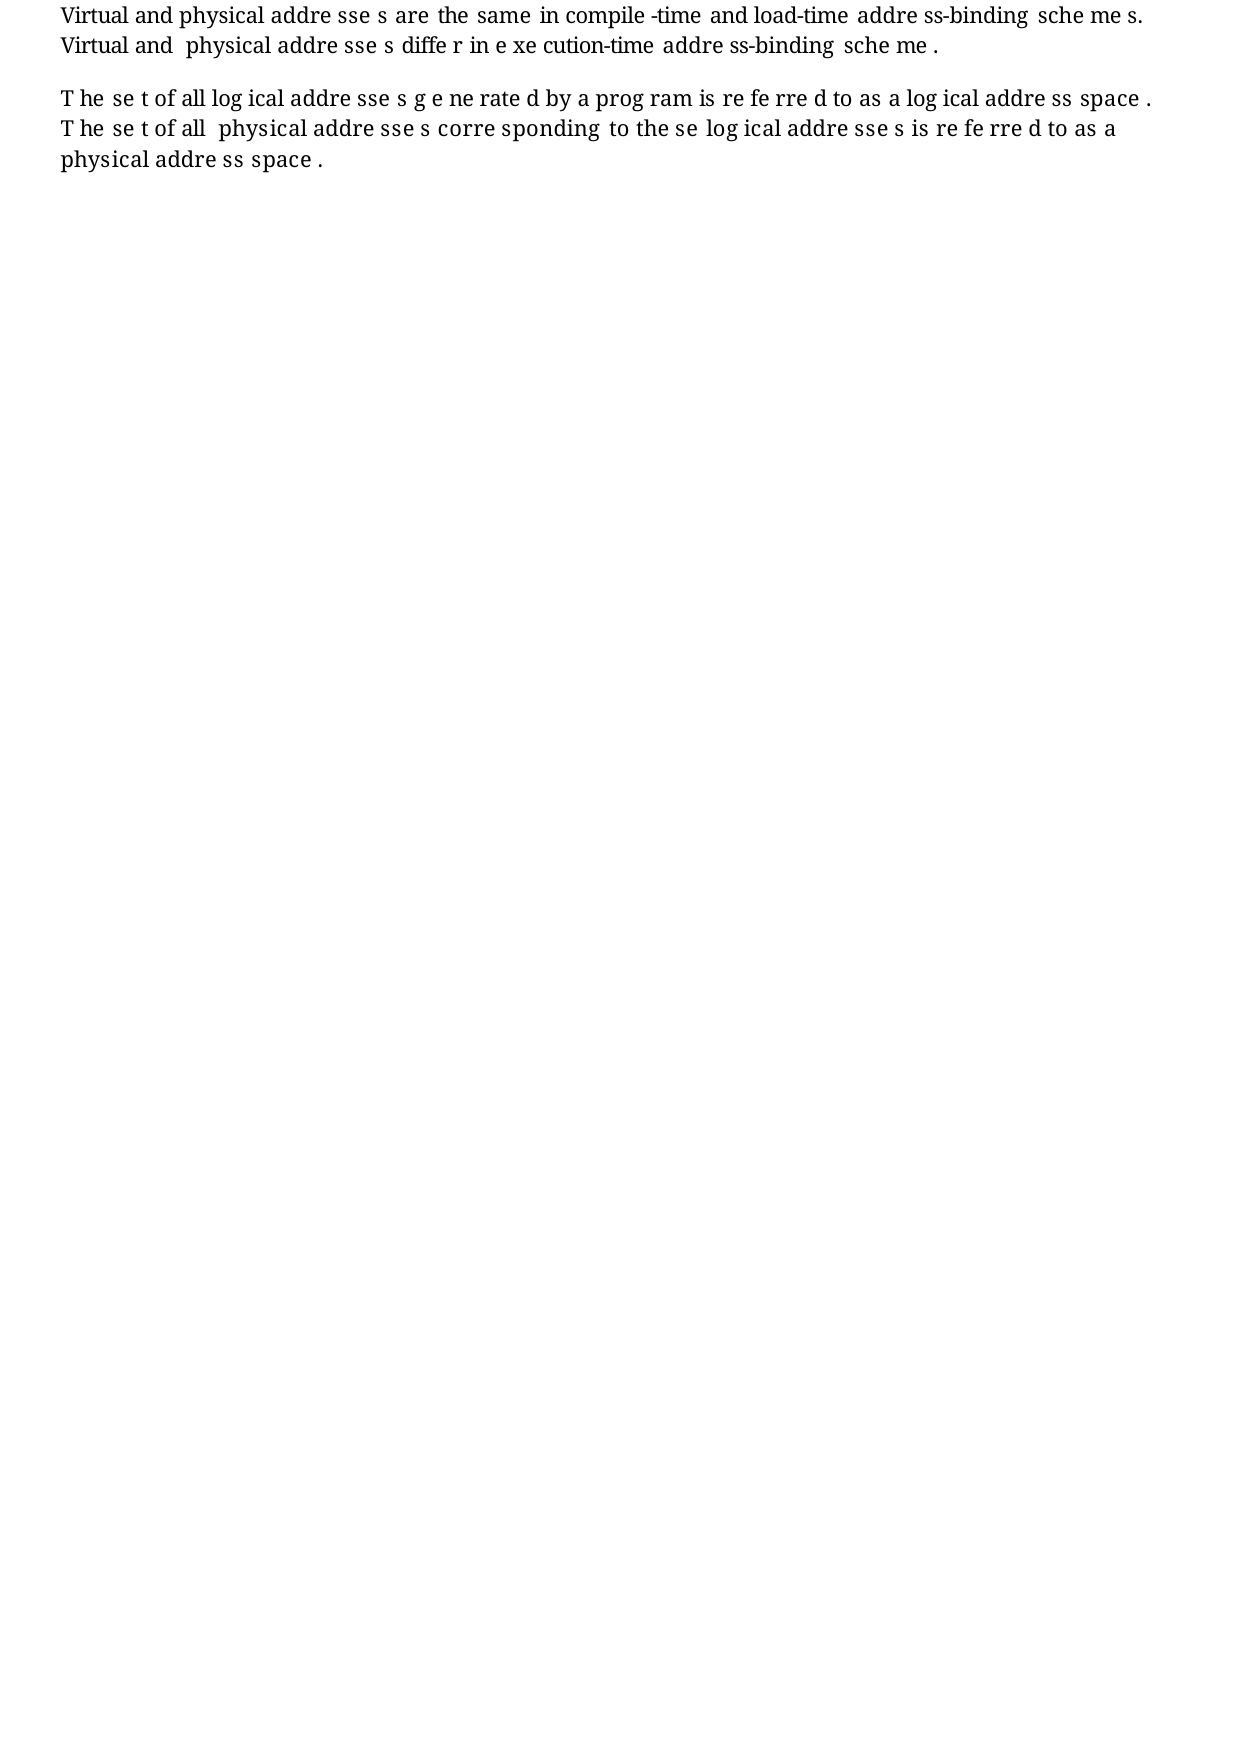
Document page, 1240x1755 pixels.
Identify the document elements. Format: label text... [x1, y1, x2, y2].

text T he se t of all log ical addre sse s g e ne rate d by a prog ram is re fe rre d to as a log ical addre ss space . T he se t of all physical addre sse s corre sponding to the se log ical addre sse s is re fe rre d to as a physical addre ss space . [60, 83, 1155, 173]
text Virtual and physical addre sse s are the same in compile -time and load-time addre ss-binding sche me s. Virtual and physical addre sse s diffe r in e xe cution-time addre ss-binding sche me . [60, 0, 1155, 60]
